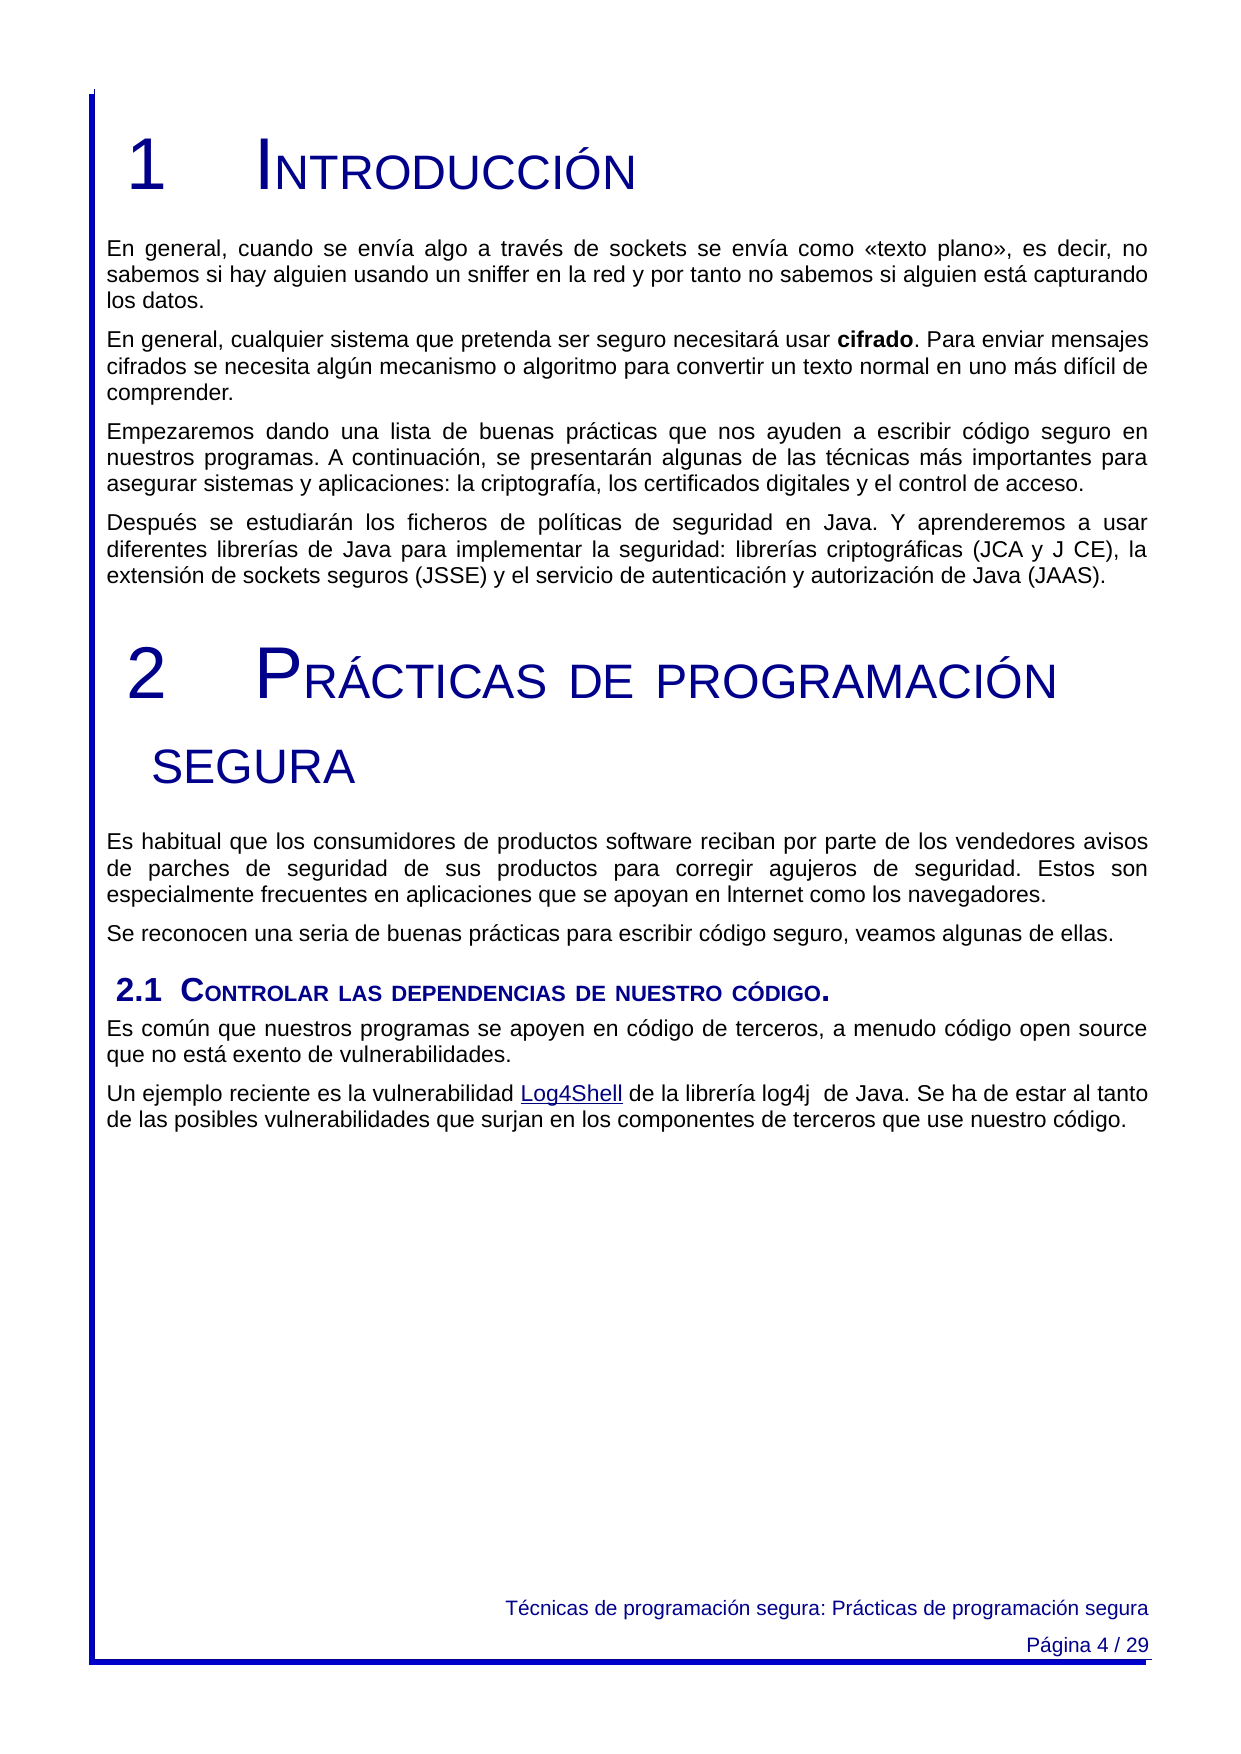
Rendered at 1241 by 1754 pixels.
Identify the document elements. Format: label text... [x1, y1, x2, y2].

text En general, cuando se envía algo a través de sockets se envía como «texto plano», es decir, no sabemos si hay alguien usando un sniffer en la red y por tanto no sabemos si alguien está capturando los datos. [106, 235, 1149, 314]
text Empezaremos dando una lista de buenas prácticas que nos ayuden a escribir código seguro en nuestros programas. A continuación, se presentarán algunas de las técnicas más importantes para asegurar sistemas y aplicaciones: la criptografía, los certificados digitales y el control de acceso. [106, 418, 1149, 497]
text Se reconocen una seria de buenas prácticas para escribir código seguro, veamos algunas de ellas. [106, 920, 1149, 946]
text En general, cualquier sistema que pretenda ser seguro necesitará usar cifrado. Para enviar mensajes cifrados se necesita algún mecanismo o algoritmo para convertir un texto normal en uno más difícil de comprender. [106, 326, 1149, 405]
text Es habitual que los consumidores de productos software reciban por parte de los vendedores avisos de parches de seguridad de sus productos para corregir agujeros de seguridad. Estos son especialmente frecuentes en aplicaciones que se apoyan en lnternet como los navegadores. [106, 828, 1149, 907]
subtitle Controlar las dependencias de nuestro código. [106, 970, 1149, 1009]
text Después se estudiarán los ficheros de políticas de seguridad en Java. Y aprenderemos a usar diferentes librerías de Java para implementar la seguridad: librerías criptográﬁcas (JCA y J CE), la extensión de sockets seguros (JSSE) y el servicio de autenticación y autorización de Java (JAAS). [106, 509, 1149, 588]
text Un ejemplo reciente es la vulnerabilidad Log4Shell de la librería log4j de Java. Se ha de estar al tanto de las posibles vulnerabilidades que surjan en los componentes de terceros que use nuestro código. [106, 1080, 1149, 1132]
text Es común que nuestros programas se apoyen en código de terceros, a menudo código open source que no está exento de vulnerabilidades. [106, 1015, 1149, 1067]
subtitle Prácticas de programación segura [106, 630, 1149, 799]
subtitle Introducción [106, 121, 1149, 205]
